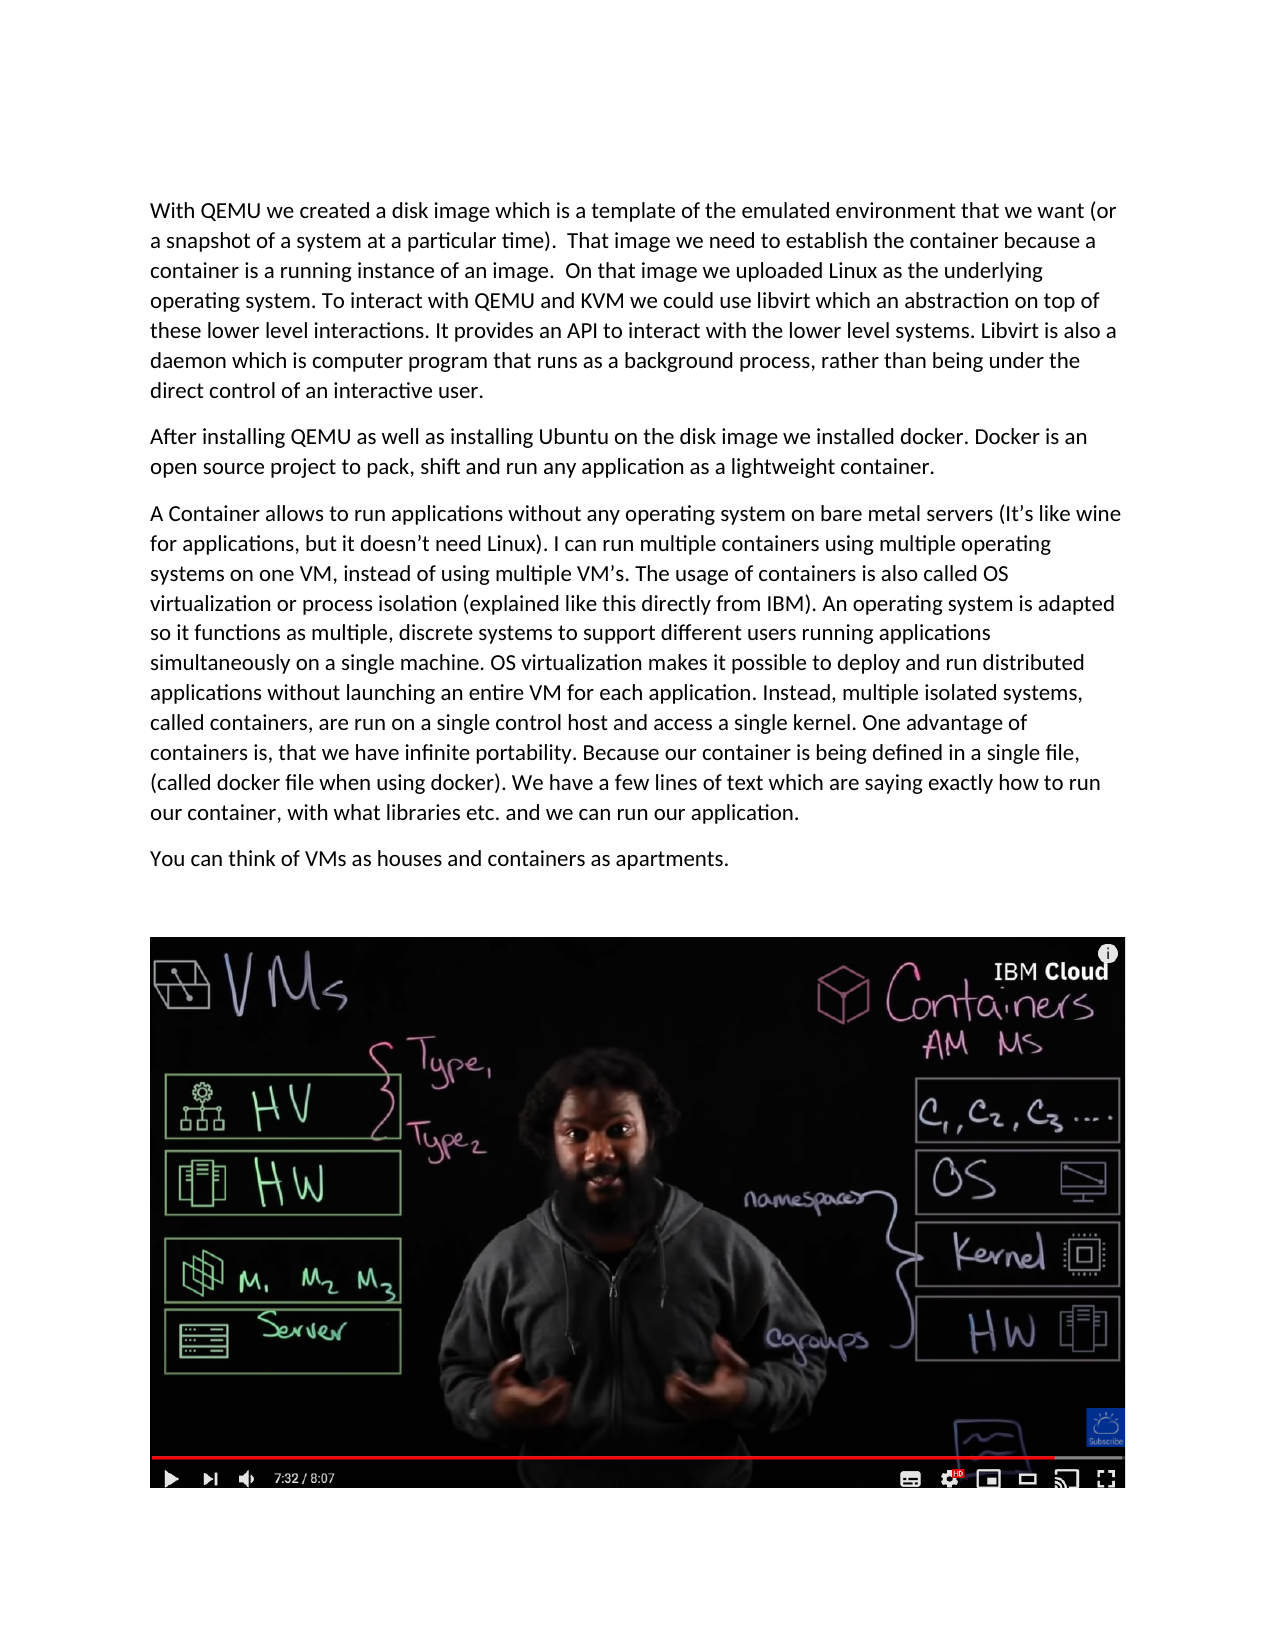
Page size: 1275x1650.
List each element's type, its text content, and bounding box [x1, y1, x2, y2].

text You can think of VMs as houses and containers as apartments. [150, 844, 1125, 872]
text A Container allows to run applications without any operating system on bare metal servers (It’s like wine for applications, but it doesn’t need Linux). I can run multiple containers using multiple operating systems on one VM, instead of using multiple VM’s. The usage of containers is also called OS virtualization or process isolation (explained like this directly from IBM). An operating system is adapted so it functions as multiple, discrete systems to support different users running applications simultaneously on a single machine. OS virtualization makes it possible to deploy and run distributed applications without launching an entire VM for each application. Instead, multiple isolated systems, called containers, are run on a single control host and access a single kernel. One advantage of containers is, that we have infinite portability. Because our container is being defined in a single file, (called docker file when using docker). We have a few lines of text which are saying exactly how to run our container, with what libraries etc. and we can run our application. [150, 499, 1125, 826]
text After installing QEMU as well as installing Ubuntu on the disk image we installed docker. Docker is an open source project to pack, shift and run any application as a lightweight container. [150, 422, 1125, 480]
text With QEMU we created a disk image which is a template of the emulated environment that we want (or a snapshot of a system at a particular time). That image we need to establish the container because a container is a running instance of an image. On that image we uploaded Linux as the underlying operating system. To interact with QEMU and KVM we could use libvirt which an abstraction on top of these lower level interactions. It provides an API to interact with the lower level systems. Libvirt is also a daemon which is computer program that runs as a background process, rather than being under the direct control of an interactive user. [150, 197, 1125, 404]
